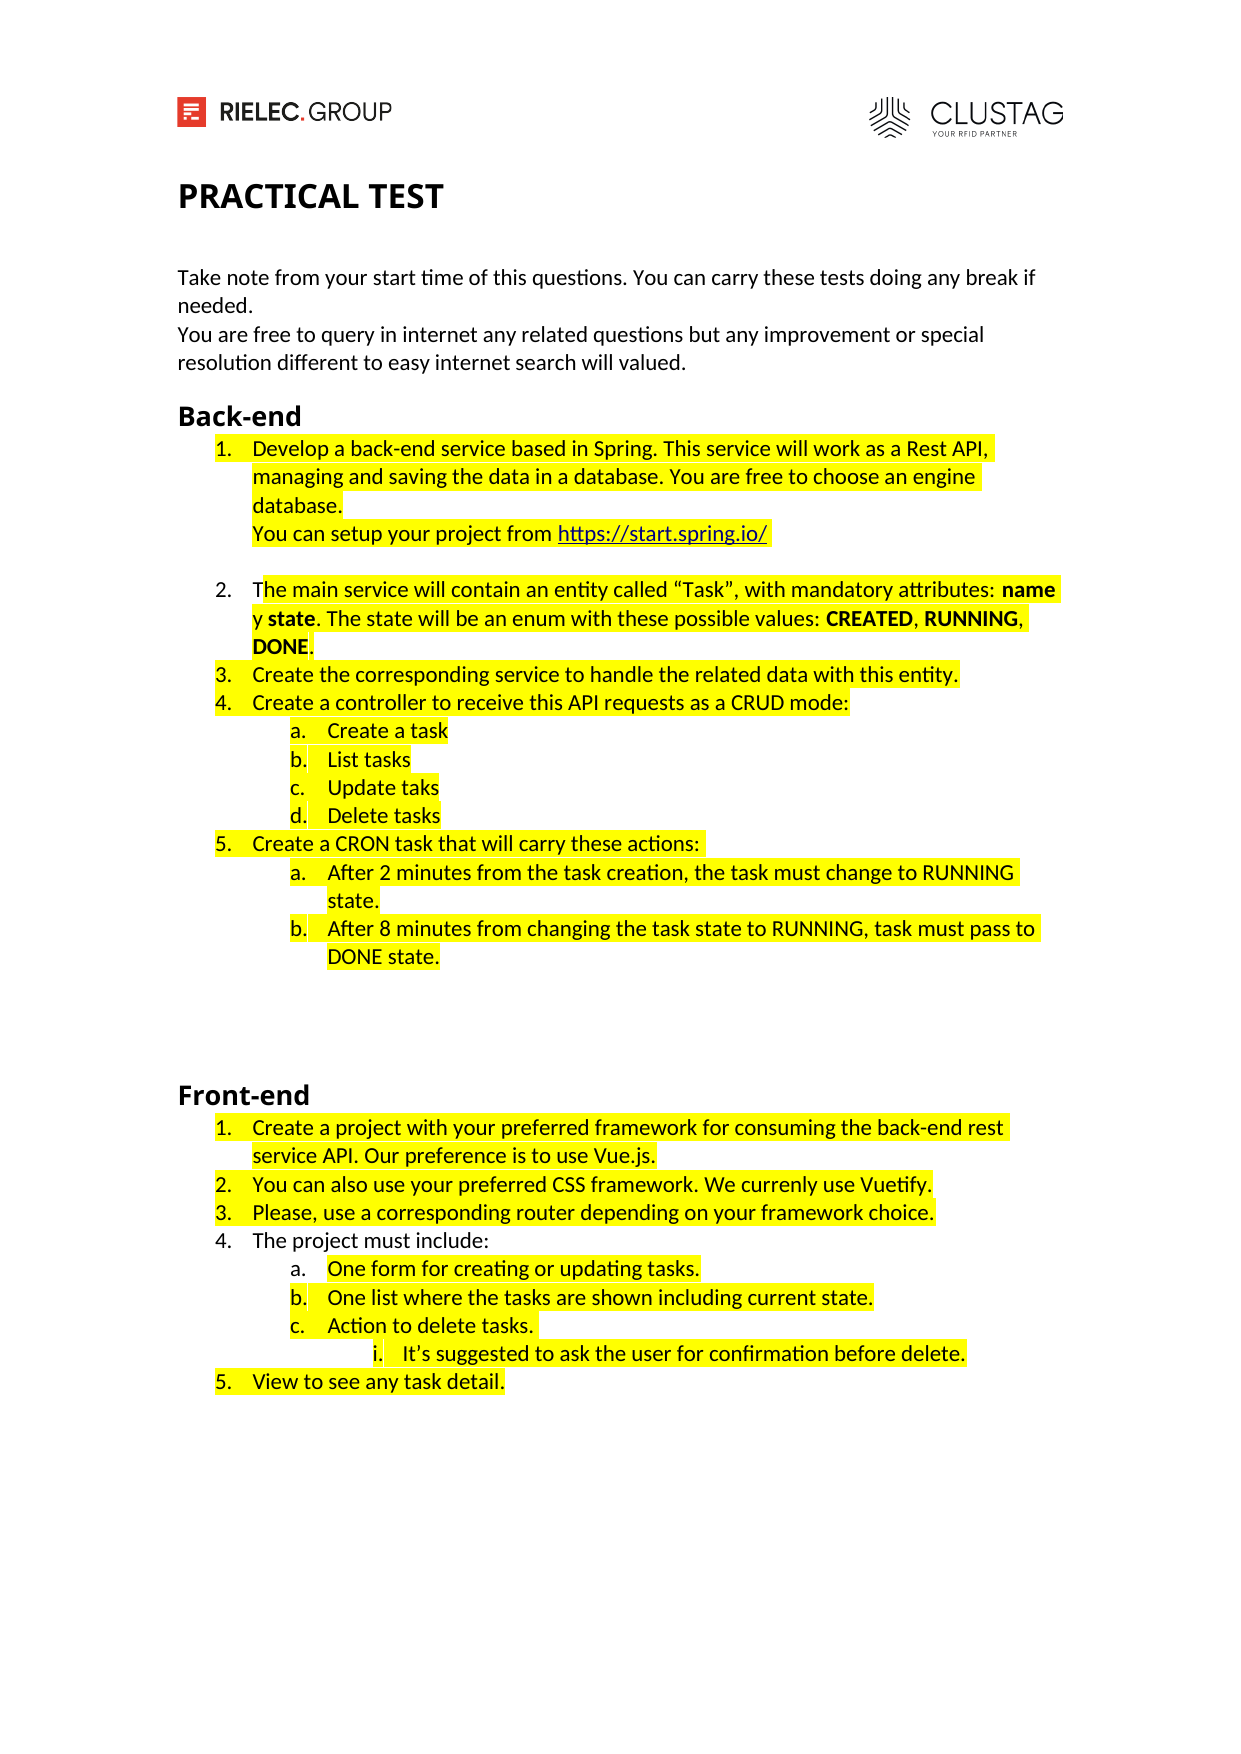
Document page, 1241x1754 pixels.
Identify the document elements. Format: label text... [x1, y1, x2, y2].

list Delete tasks [290, 801, 1063, 829]
list You can also use your preferred CSS framework. We currenly use Vuetify. [215, 1170, 1063, 1198]
subtitle PRACTICAL TEST [177, 173, 1063, 218]
list Create the corresponding service to handle the related data with this entity. [215, 660, 1063, 688]
list The main service will contain an entity called “Task”, with mandatory attributes: name y state. The state will be an enum with these possible values: CREATED, RUNNING, DONE. [215, 575, 1063, 660]
list One form for creating or updating tasks. [290, 1254, 1063, 1282]
list Develop a back-end service based in Spring. This service will work as a Rest API, managing and saving the data in a database. You are free to choose an engine database. [215, 434, 1063, 519]
list Create a task [290, 717, 1063, 744]
picture [869, 97, 1063, 138]
list After 2 minutes from the task creation, the task must change to RUNNING state. [290, 858, 1063, 914]
subtitle Front-end [177, 1076, 1063, 1113]
list Create a CRON task that will carry these actions: [215, 829, 1063, 857]
list Please, use a corresponding router depending on your framework choice. [215, 1198, 1063, 1226]
list You can setup your project from https://start.spring.io/ [252, 519, 1063, 547]
list After 8 minutes from changing the task state to RUNNING, task must pass to DONE state. [290, 914, 1063, 970]
list Create a controller to receive this API requests as a CRUD mode: [215, 688, 1063, 716]
list It’s suggested to ask the user for confirmation before delete. [383, 1339, 1063, 1367]
list One list where the tasks are shown including current state. [290, 1283, 1063, 1311]
list View to see any task detail. [215, 1367, 1063, 1395]
subtitle Back-end [177, 397, 1063, 434]
picture [177, 97, 392, 127]
list The project must include: [215, 1226, 1063, 1254]
list Action to delete tasks. [290, 1311, 1063, 1339]
list Create a project with your preferred framework for consuming the back-end rest service API. Our preference is to use Vue.js. [215, 1113, 1063, 1169]
text Take note from your start time of this questions. You can carry these tests doing any break if needed. You are free to query in internet any related questions but any improvement or special resolution different to easy internet search will valued. [177, 263, 1063, 376]
list Update taks [290, 773, 1063, 801]
list List tasks [290, 745, 1063, 773]
